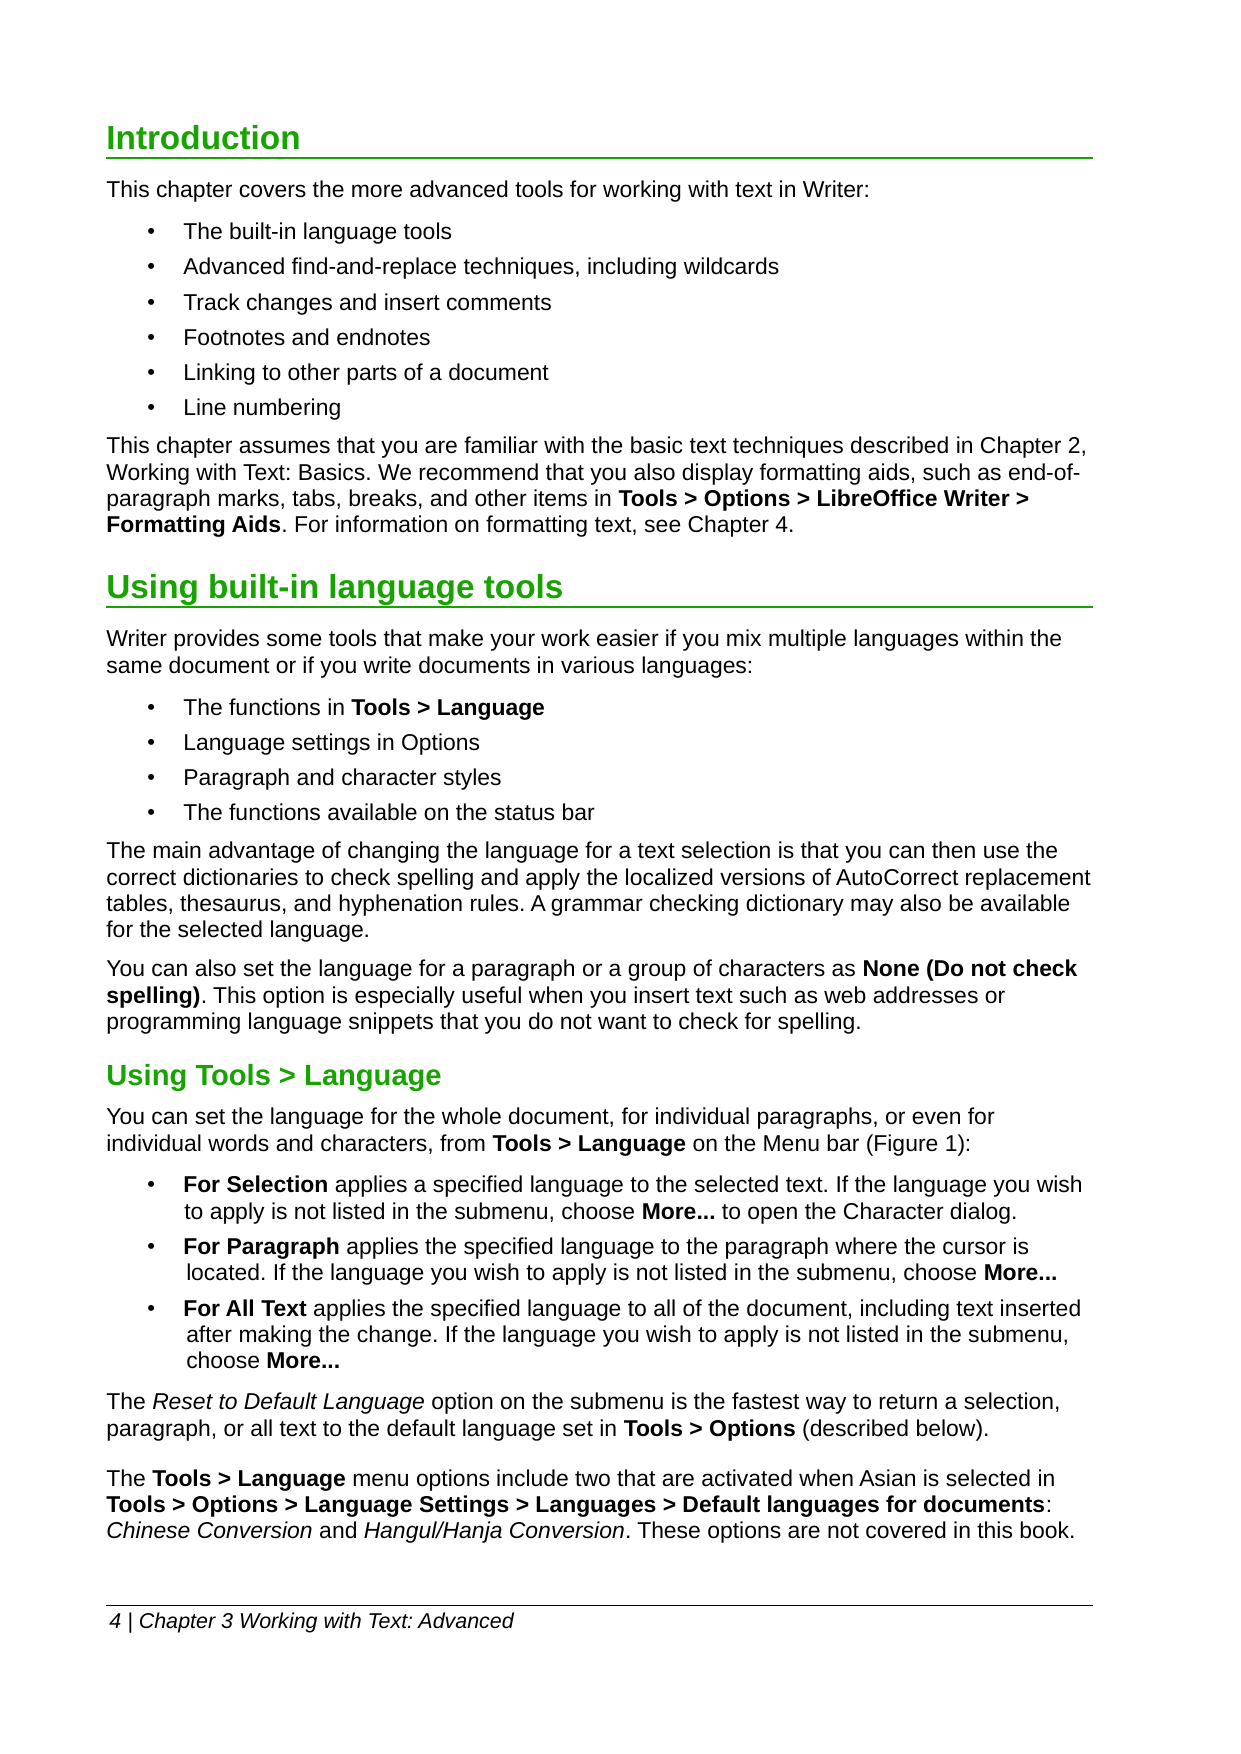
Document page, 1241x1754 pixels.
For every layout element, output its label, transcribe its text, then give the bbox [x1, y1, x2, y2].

text This chapter assumes that you are familiar with the basic text techniques described in Chapter 2, Working with Text: Basics. We recommend that you also display formatting aids, such as end-of-paragraph marks, tabs, breaks, and other items in Tools > Options > LibreOffice Writer > Formatting Aids. For information on formatting text, see Chapter 4. [106, 432, 1093, 538]
list The functions available on the status bar [144, 796, 1093, 828]
list For All Text applies the specified language to all of the document, including text inserted after making the change. If the language you wish to apply is not listed in the submenu, choose More... [144, 1292, 1093, 1376]
subtitle Using Tools > Language [106, 1058, 1093, 1091]
text The main advantage of changing the language for a text selection is that you can then use the correct dictionaries to check spelling and apply the localized versions of AutoCorrect replacement tables, thesaurus, and hyphenation rules. A grammar checking dictionary may also be available for the selected language. [106, 837, 1093, 943]
subtitle Introduction [106, 118, 1093, 157]
list Language settings in Options [144, 726, 1093, 755]
list For Paragraph applies the specified language to the paragraph where the cursor is located. If the language you wish to apply is not listed in the submenu, choose More... [144, 1230, 1093, 1286]
text The Tools > Language menu options include two that are activated when Asian is selected in Tools > Options > Language Settings > Languages > Default languages for documents: Chinese Conversion and Hangul/Hanja Conversion. These options are not covered in this book. [106, 1464, 1093, 1544]
list The built-in language tools [144, 215, 1093, 244]
text The Reset to Default Language option on the submenu is the fastest way to return a selection, paragraph, or all text to the default language set in Tools > Options (described below). [106, 1388, 1093, 1441]
list Track changes and insert comments [144, 286, 1093, 315]
list For Selection applies a specified language to the selected text. If the language you wish to apply is not listed in the submenu, choose More... to open the Character dialog. [144, 1168, 1093, 1224]
list This chapter covers the more advanced tools for working with text in Writer: [106, 176, 1093, 203]
list Line numbering [144, 391, 1093, 423]
list Linking to other parts of a document [144, 356, 1093, 385]
text You can set the language for the whole document, for individual paragraphs, or even for individual words and characters, from Tools > Language on the Menu bar (Figure 1): [106, 1103, 1093, 1156]
text You can also set the language for a paragraph or a group of characters as None (Do not check spelling). This option is especially useful when you insert text such as web addresses or programming language snippets that you do not want to check for spelling. [106, 955, 1093, 1034]
list Writer provides some tools that make your work easier if you mix multiple languages within the same document or if you write documents in various languages: [106, 625, 1093, 678]
list Advanced find-and-replace techniques, including wildcards [144, 250, 1093, 280]
subtitle Using built-in language tools [106, 567, 1093, 606]
list Footnotes and endnotes [144, 321, 1093, 350]
list The functions in Tools > Language [144, 691, 1093, 720]
list Paragraph and character styles [144, 761, 1093, 790]
